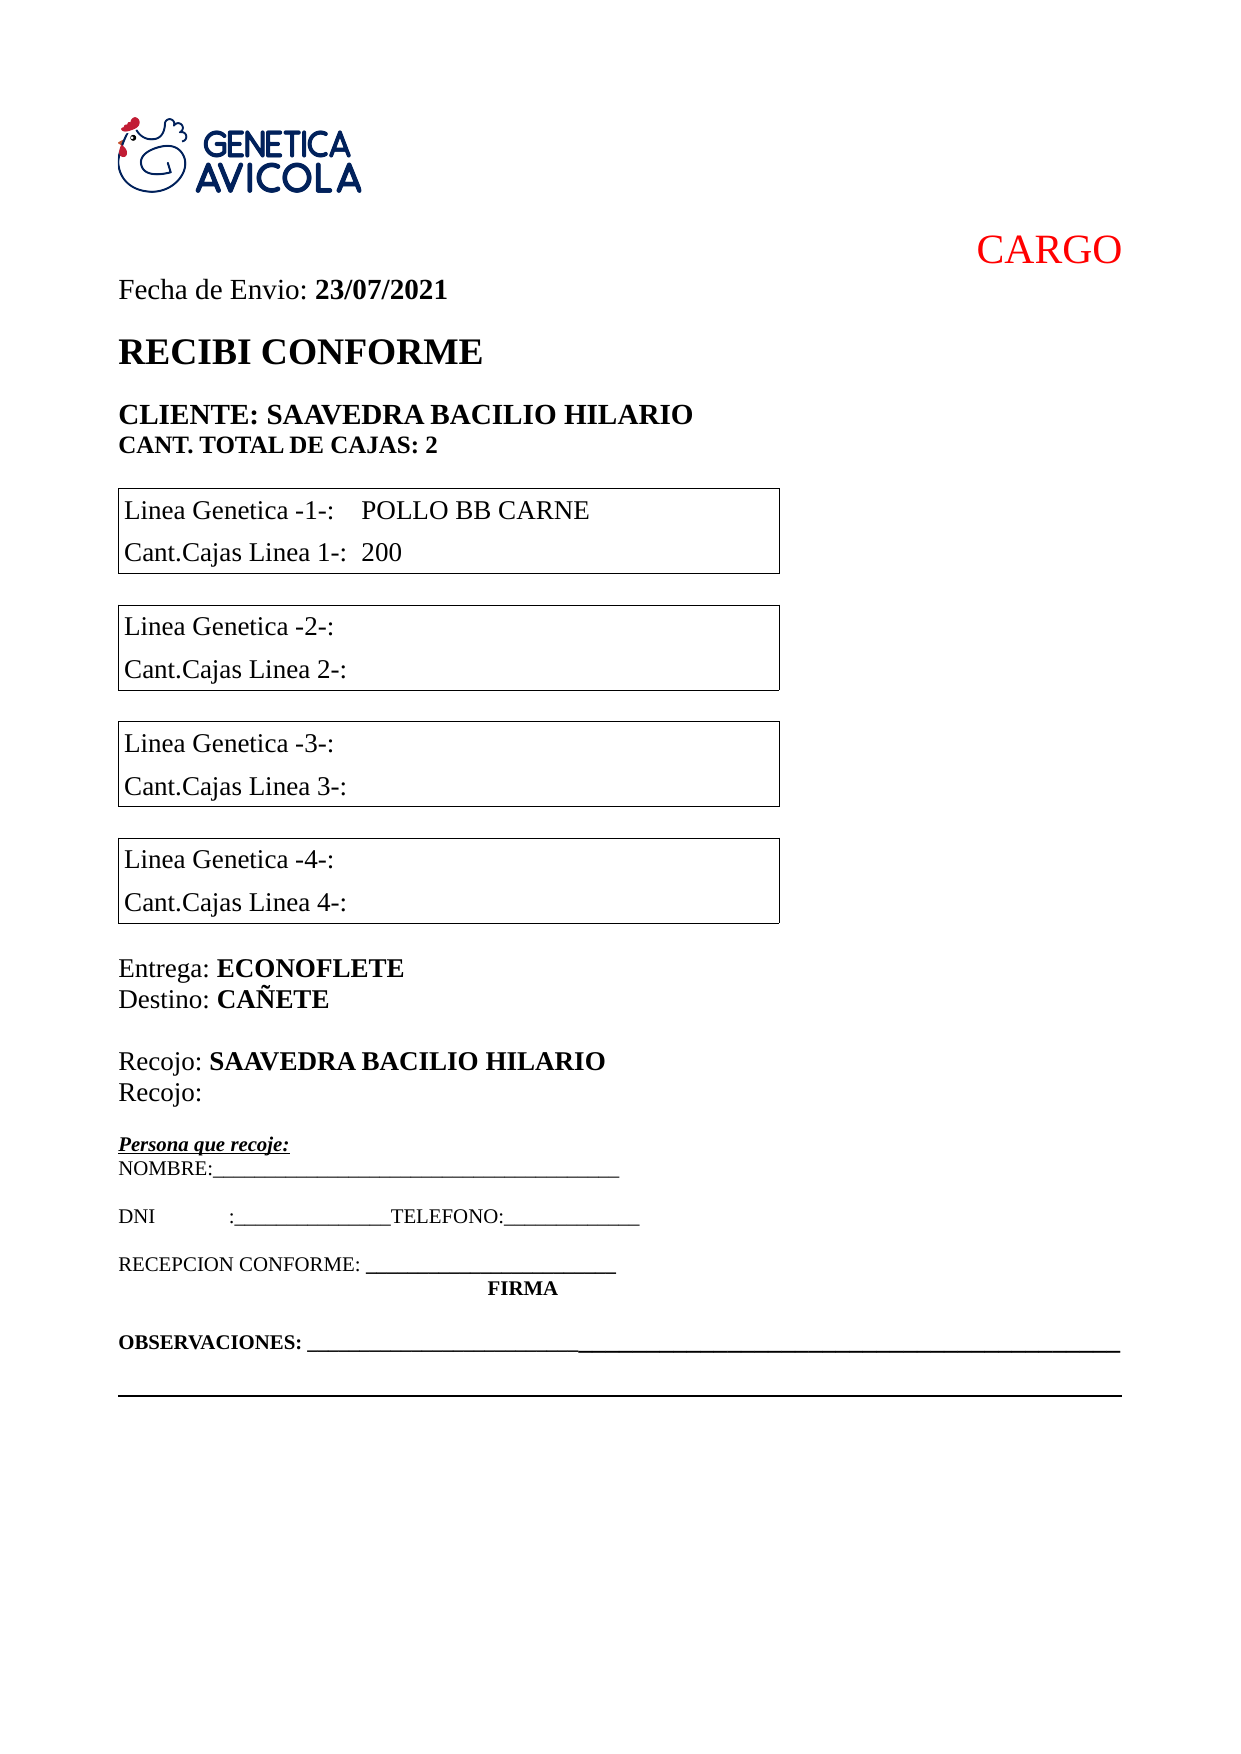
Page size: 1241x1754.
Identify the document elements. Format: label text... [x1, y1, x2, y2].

table_cell [356, 647, 779, 690]
table_cell Cant.Cajas Linea 4-: [119, 880, 356, 923]
table_cell Linea Genetica -2-: [119, 606, 356, 647]
text Entrega: ECONOFLETE [118, 952, 1122, 983]
picture [117, 117, 362, 193]
table_header Linea Genetica -1-: [119, 489, 356, 531]
text Recojo: [118, 1076, 1122, 1108]
text Recojo: SAAVEDRA BACILIO HILARIO [118, 1045, 1122, 1076]
text RECIBI CONFORME [118, 330, 1122, 373]
text DNI :_______________TELEFONO:_____________ [118, 1204, 1122, 1228]
text RECEPCION CONFORME: ________________________ [118, 1252, 1122, 1276]
table_cell [356, 839, 779, 880]
table_cell [356, 764, 779, 806]
table_cell 200 [356, 531, 779, 573]
table_cell [356, 807, 779, 838]
text CANT. TOTAL DE CAJAS: 2 [118, 431, 1122, 459]
table_cell [118, 691, 356, 721]
table_cell [356, 574, 779, 604]
table_cell [118, 574, 356, 604]
text OBSERVACIONES: __________________________________________________________________ [118, 1324, 1122, 1355]
table_header POLLO BB CARNE [356, 489, 779, 531]
table_cell Linea Genetica -3-: [119, 722, 356, 764]
table_cell Cant.Cajas Linea 3-: [119, 764, 356, 806]
text Persona que recoje: [118, 1132, 1122, 1156]
text CLIENTE: SAAVEDRA BACILIO HILARIO [118, 397, 1122, 431]
table_cell Cant.Cajas Linea 2-: [119, 647, 356, 690]
table_cell [356, 722, 779, 764]
text FIRMA [118, 1276, 1122, 1300]
table_cell Linea Genetica -4-: [119, 839, 356, 880]
table_cell Cant.Cajas Linea 1-: [119, 531, 356, 573]
table_cell [356, 606, 779, 647]
text CARGO [118, 224, 1122, 272]
table_cell [356, 880, 779, 923]
table_cell [118, 807, 356, 838]
text NOMBRE:_______________________________________ [118, 1156, 1122, 1180]
text Destino: CAÑETE [118, 983, 1122, 1014]
table_cell [356, 691, 779, 721]
text Fecha de Envio: 23/07/2021 [118, 272, 1122, 306]
